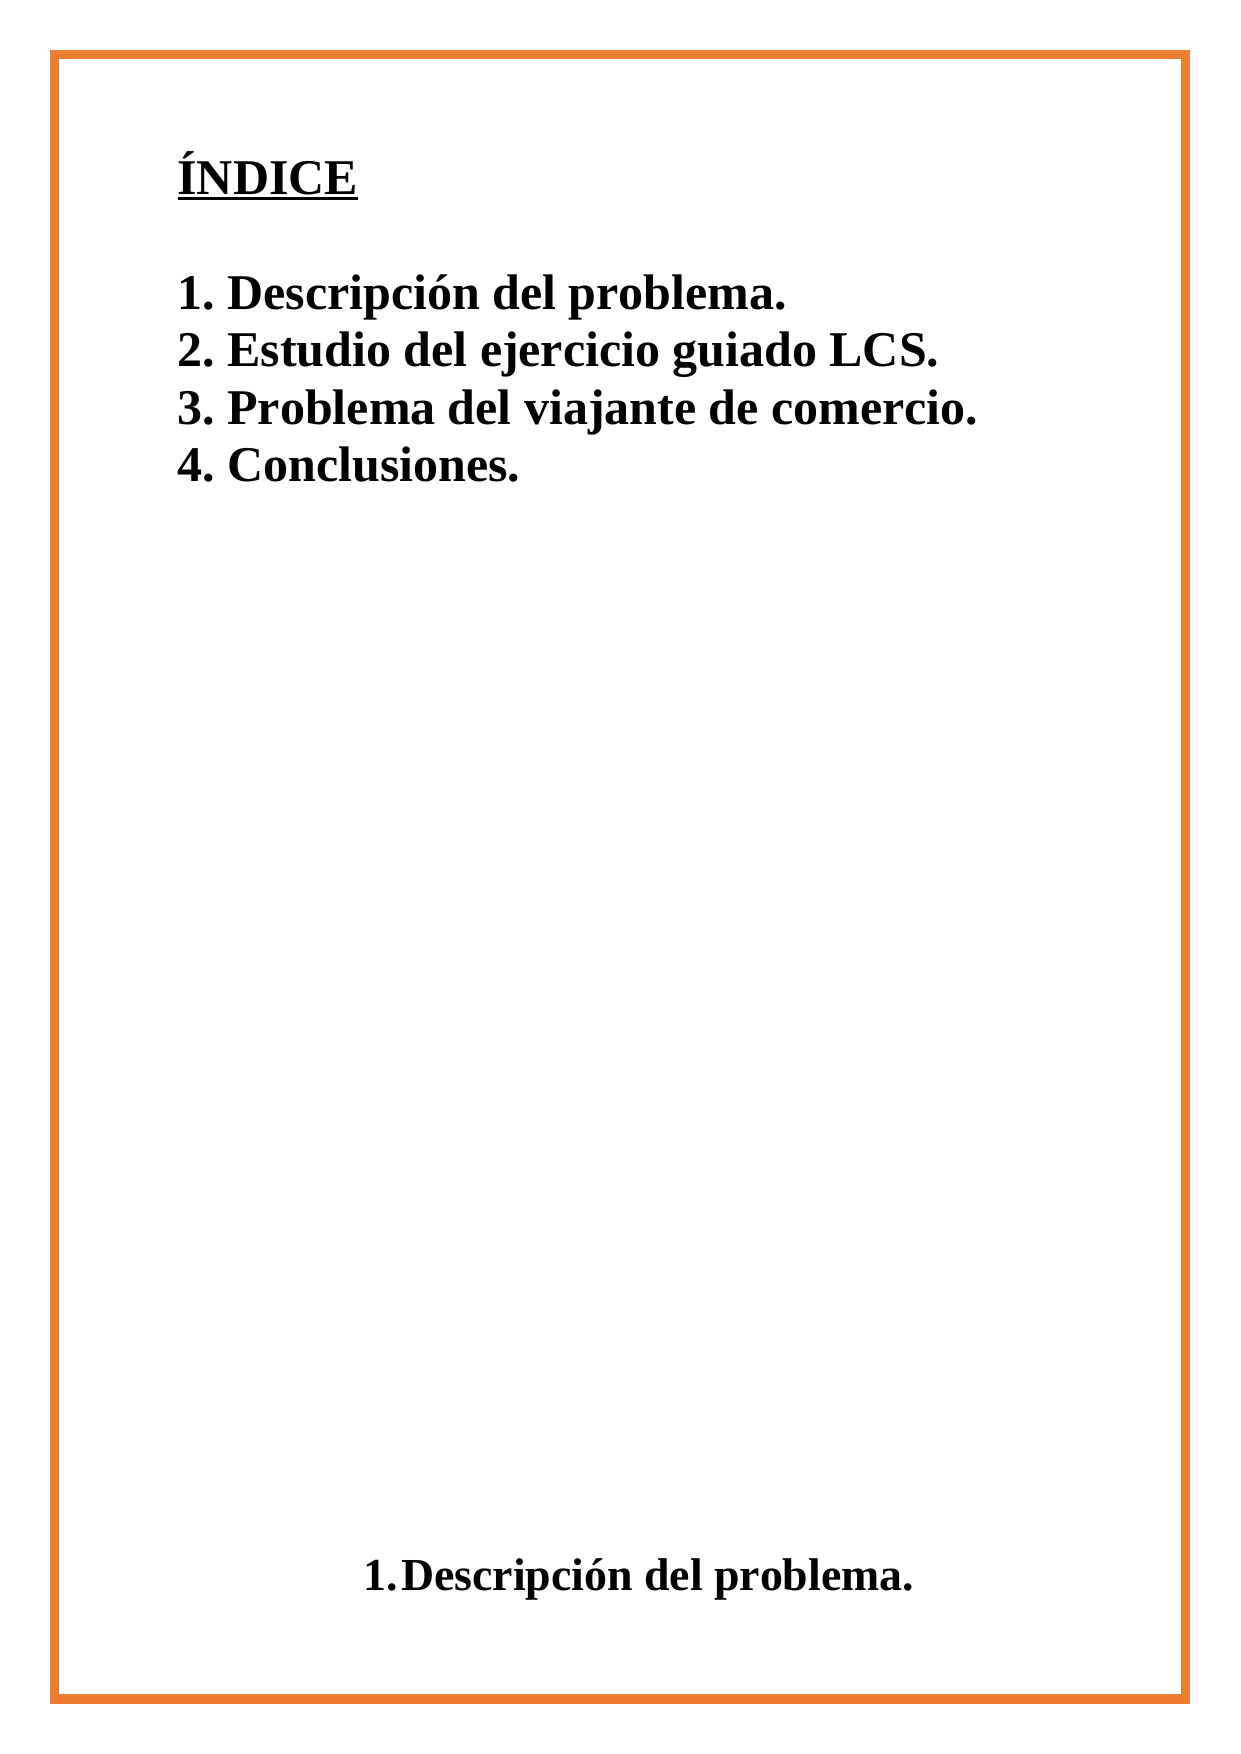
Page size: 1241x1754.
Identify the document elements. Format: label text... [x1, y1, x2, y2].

text 4. Conclusiones. [177, 435, 1063, 493]
text 1. Descripción del problema. [177, 263, 1063, 320]
text ÍNDICE [177, 148, 1063, 205]
list Descripción del problema. [215, 1548, 1063, 1600]
text 2. Estudio del ejercicio guiado LCS. [177, 320, 1063, 378]
text 3. Problema del viajante de comercio. [177, 378, 1063, 435]
